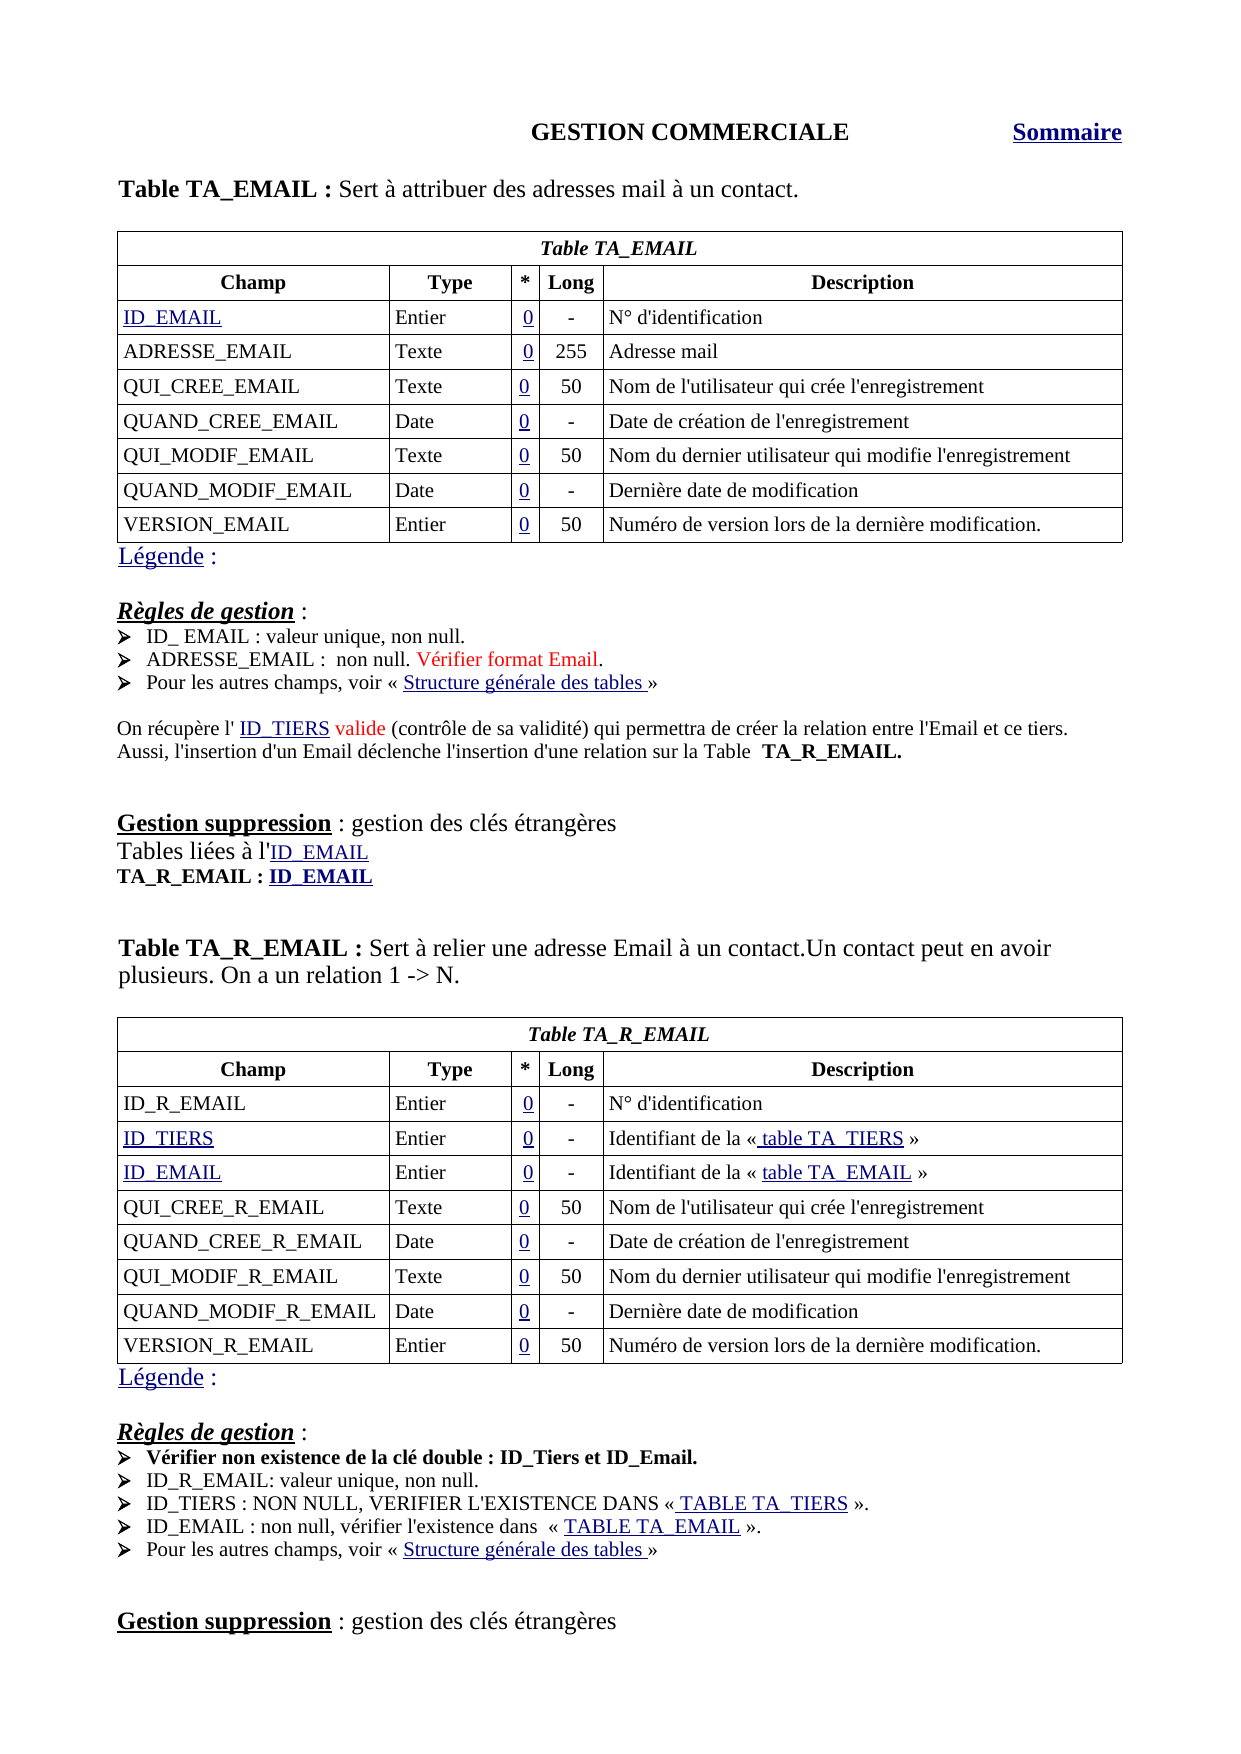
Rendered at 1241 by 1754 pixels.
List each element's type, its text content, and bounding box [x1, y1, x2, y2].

table_cell - [540, 405, 603, 438]
table_cell Dernière date de modification [604, 1295, 1122, 1328]
table_cell Date [390, 474, 511, 507]
table_cell 50 [540, 1260, 603, 1294]
table_cell Date [390, 1295, 511, 1328]
table_cell QUAND_CREE_R_EMAIL [118, 1225, 389, 1259]
text Légende : [118, 543, 1122, 570]
table_header Table TA_EMAIL [118, 232, 1122, 265]
table_cell Dernière date de modification [604, 474, 1122, 507]
table_cell Type [390, 266, 511, 300]
table_cell ID_TIERS [118, 1122, 389, 1155]
table_cell Description [604, 266, 1122, 300]
table_cell Champ [118, 266, 389, 300]
table_cell Nom de l'utilisateur qui crée l'enregistrement [604, 1191, 1122, 1224]
table_cell - [540, 1122, 603, 1155]
text Table TA_EMAIL : Sert à attribuer des adresses mail à un contact. [118, 175, 1122, 203]
table_cell - [540, 1225, 603, 1259]
table_cell ADRESSE_EMAIL [118, 335, 389, 369]
table_cell N° d'identification [604, 301, 1122, 334]
table_cell Texte [390, 335, 511, 369]
table_cell 0 [512, 1156, 539, 1190]
table_cell QUAND_MODIF_EMAIL [118, 474, 389, 507]
table_cell Adresse mail [604, 335, 1122, 369]
table_cell - [540, 1156, 603, 1190]
table_cell Long [540, 266, 603, 300]
table_cell VERSION_R_EMAIL [118, 1329, 389, 1363]
table_cell QUI_CREE_R_EMAIL [118, 1191, 389, 1224]
table_cell Entier [390, 1156, 511, 1190]
table_cell 0 [512, 370, 539, 404]
table_cell Texte [390, 370, 511, 404]
table_cell Date [390, 1225, 511, 1259]
text Tables liées à l'ID_EMAIL [117, 837, 1122, 865]
table_cell * [512, 1052, 539, 1086]
table_cell 0 [512, 1329, 539, 1363]
list Pour les autres champs, voir « Structure générale des tables » [117, 1538, 1122, 1561]
table_cell 0 [512, 301, 539, 334]
table_cell ID_EMAIL [118, 301, 389, 334]
table_cell 255 [540, 335, 603, 369]
table_cell ID_EMAIL [118, 1156, 389, 1190]
table_cell Description [604, 1052, 1122, 1086]
table_cell Texte [390, 439, 511, 473]
table_cell Entier [390, 1122, 511, 1155]
table_cell 0 [512, 1191, 539, 1224]
table_cell Nom de l'utilisateur qui crée l'enregistrement [604, 370, 1122, 404]
table_cell QUAND_CREE_EMAIL [118, 405, 389, 438]
text Règles de gestion : [117, 597, 1122, 625]
table_cell Nom du dernier utilisateur qui modifie l'enregistrement [604, 439, 1122, 473]
table_cell - [540, 1295, 603, 1328]
table_cell Date de création de l'enregistrement [604, 1225, 1122, 1259]
table_cell Entier [390, 1329, 511, 1363]
table_cell 0 [512, 335, 539, 369]
table_cell Numéro de version lors de la dernière modification. [604, 1329, 1122, 1363]
table_cell VERSION_EMAIL [118, 508, 389, 542]
table_cell Nom du dernier utilisateur qui modifie l'enregistrement [604, 1260, 1122, 1294]
text Gestion suppression : gestion des clés étrangères [117, 809, 1122, 837]
text TA_R_EMAIL : ID_EMAIL [117, 865, 1122, 888]
table_cell Date [390, 405, 511, 438]
list ID_TIERS : NON NULL, VERIFIER L'EXISTENCE DANS « TABLE TA_TIERS ». [117, 1492, 1122, 1515]
list ID_R_EMAIL: valeur unique, non null. [117, 1469, 1122, 1492]
list Vérifier non existence de la clé double : ID_Tiers et ID_Email. [117, 1446, 1122, 1469]
table_cell QUI_MODIF_EMAIL [118, 439, 389, 473]
table_cell * [512, 266, 539, 300]
table_cell 50 [540, 439, 603, 473]
table_cell - [540, 474, 603, 507]
table_cell 0 [512, 508, 539, 542]
table_cell Texte [390, 1191, 511, 1224]
list ID_ EMAIL : valeur unique, non null. [117, 625, 1122, 648]
table_cell 0 [512, 1225, 539, 1259]
list Pour les autres champs, voir « Structure générale des tables » [117, 671, 1122, 694]
table_cell Long [540, 1052, 603, 1086]
table_cell - [540, 1087, 603, 1121]
table_cell 0 [512, 439, 539, 473]
table_cell 0 [512, 405, 539, 438]
table_cell 0 [512, 1087, 539, 1121]
table_cell ID_R_EMAIL [118, 1087, 389, 1121]
table_cell 50 [540, 1329, 603, 1363]
list ADRESSE_EMAIL : non null. Vérifier format Email. [117, 648, 1122, 671]
list ID_EMAIL : non null, vérifier l'existence dans « TABLE TA_EMAIL ». [117, 1515, 1122, 1538]
table_cell Date de création de l'enregistrement [604, 405, 1122, 438]
table_cell Type [390, 1052, 511, 1086]
table_cell 50 [540, 370, 603, 404]
table_cell QUAND_MODIF_R_EMAIL [118, 1295, 389, 1328]
table_cell Entier [390, 1087, 511, 1121]
text Règles de gestion : [117, 1418, 1122, 1446]
table_cell Champ [118, 1052, 389, 1086]
text Légende : [118, 1364, 1122, 1391]
table_cell Numéro de version lors de la dernière modification. [604, 508, 1122, 542]
text Table TA_R_EMAIL : Sert à relier une adresse Email à un contact.Un contact peut en avoir plusieurs. On a un relation 1 -> N. [118, 934, 1122, 989]
table_cell QUI_MODIF_R_EMAIL [118, 1260, 389, 1294]
table_cell 50 [540, 508, 603, 542]
table_cell - [540, 301, 603, 334]
table_header Table TA_R_EMAIL [118, 1018, 1122, 1051]
table_cell Identifiant de la « table TA_TIERS » [604, 1122, 1122, 1155]
text On récupère l' ID_TIERS valide (contrôle de sa validité) qui permettra de créer la relation entre l'Email et ce tiers. Aussi, l'insertion d'un Email déclenche l'insertion d'une relation sur la Table TA_R_EMAIL. [117, 717, 1122, 763]
table_cell N° d'identification [604, 1087, 1122, 1121]
table_cell 0 [512, 474, 539, 507]
table_cell 0 [512, 1260, 539, 1294]
table_cell 0 [512, 1295, 539, 1328]
table_cell Entier [390, 508, 511, 542]
text Gestion suppression : gestion des clés étrangères [117, 1607, 1122, 1635]
table_cell Texte [390, 1260, 511, 1294]
table_cell 0 [512, 1122, 539, 1155]
table_cell 50 [540, 1191, 603, 1224]
table_cell Identifiant de la « table TA_EMAIL » [604, 1156, 1122, 1190]
table_cell Entier [390, 301, 511, 334]
table_cell QUI_CREE_EMAIL [118, 370, 389, 404]
